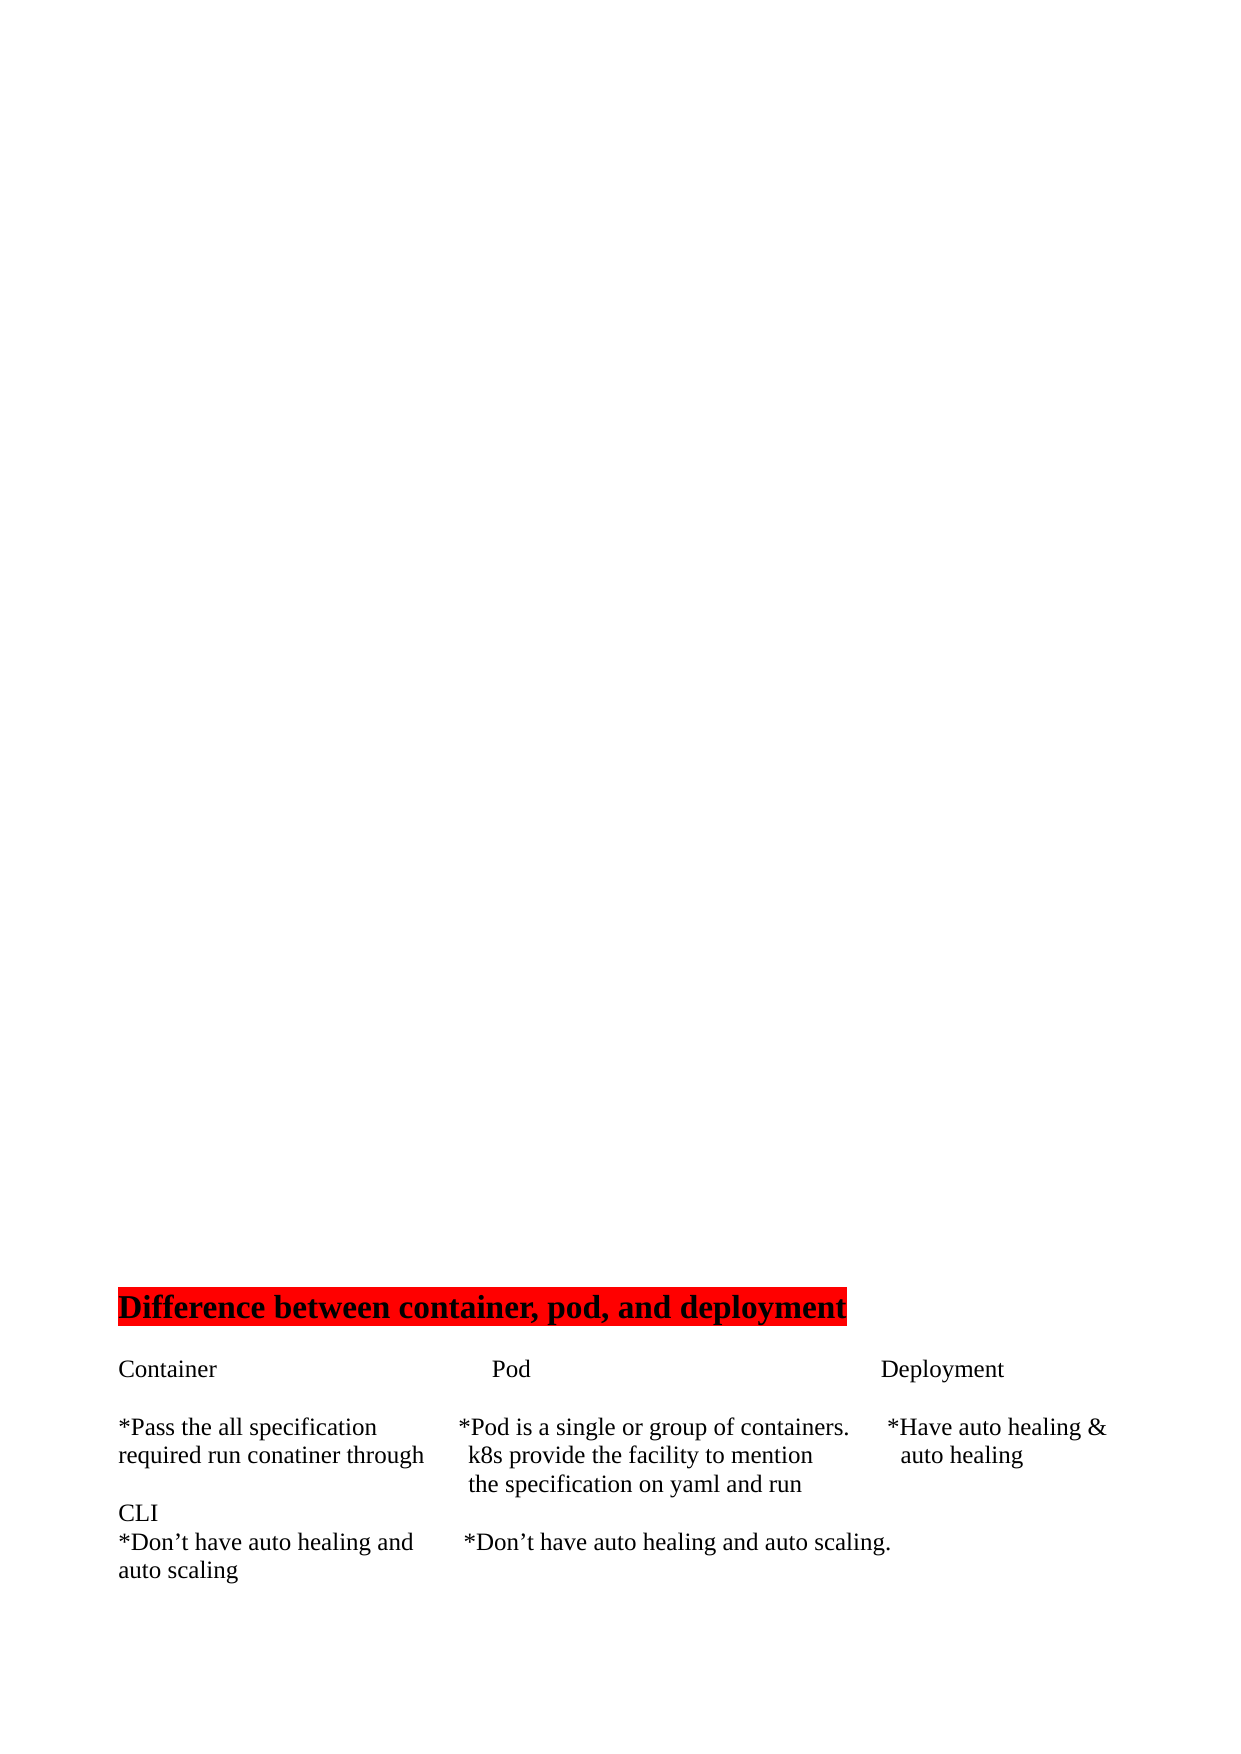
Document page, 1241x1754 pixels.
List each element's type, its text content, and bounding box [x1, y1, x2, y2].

text *Pass the all specification *Pod is a single or group of containers. *Have auto healing & [118, 1412, 1122, 1441]
text required run conatiner through k8s provide the facility to mention auto healing [118, 1441, 1122, 1469]
text auto scaling [118, 1556, 1122, 1584]
text CLI [118, 1498, 1122, 1527]
text Container Pod Deployment [118, 1354, 1122, 1383]
text *Don’t have auto healing and *Don’t have auto healing and auto scaling. [118, 1527, 1122, 1556]
text Difference between container, pod, and deployment [118, 1287, 1122, 1326]
text the specification on yaml and run [118, 1469, 1122, 1498]
